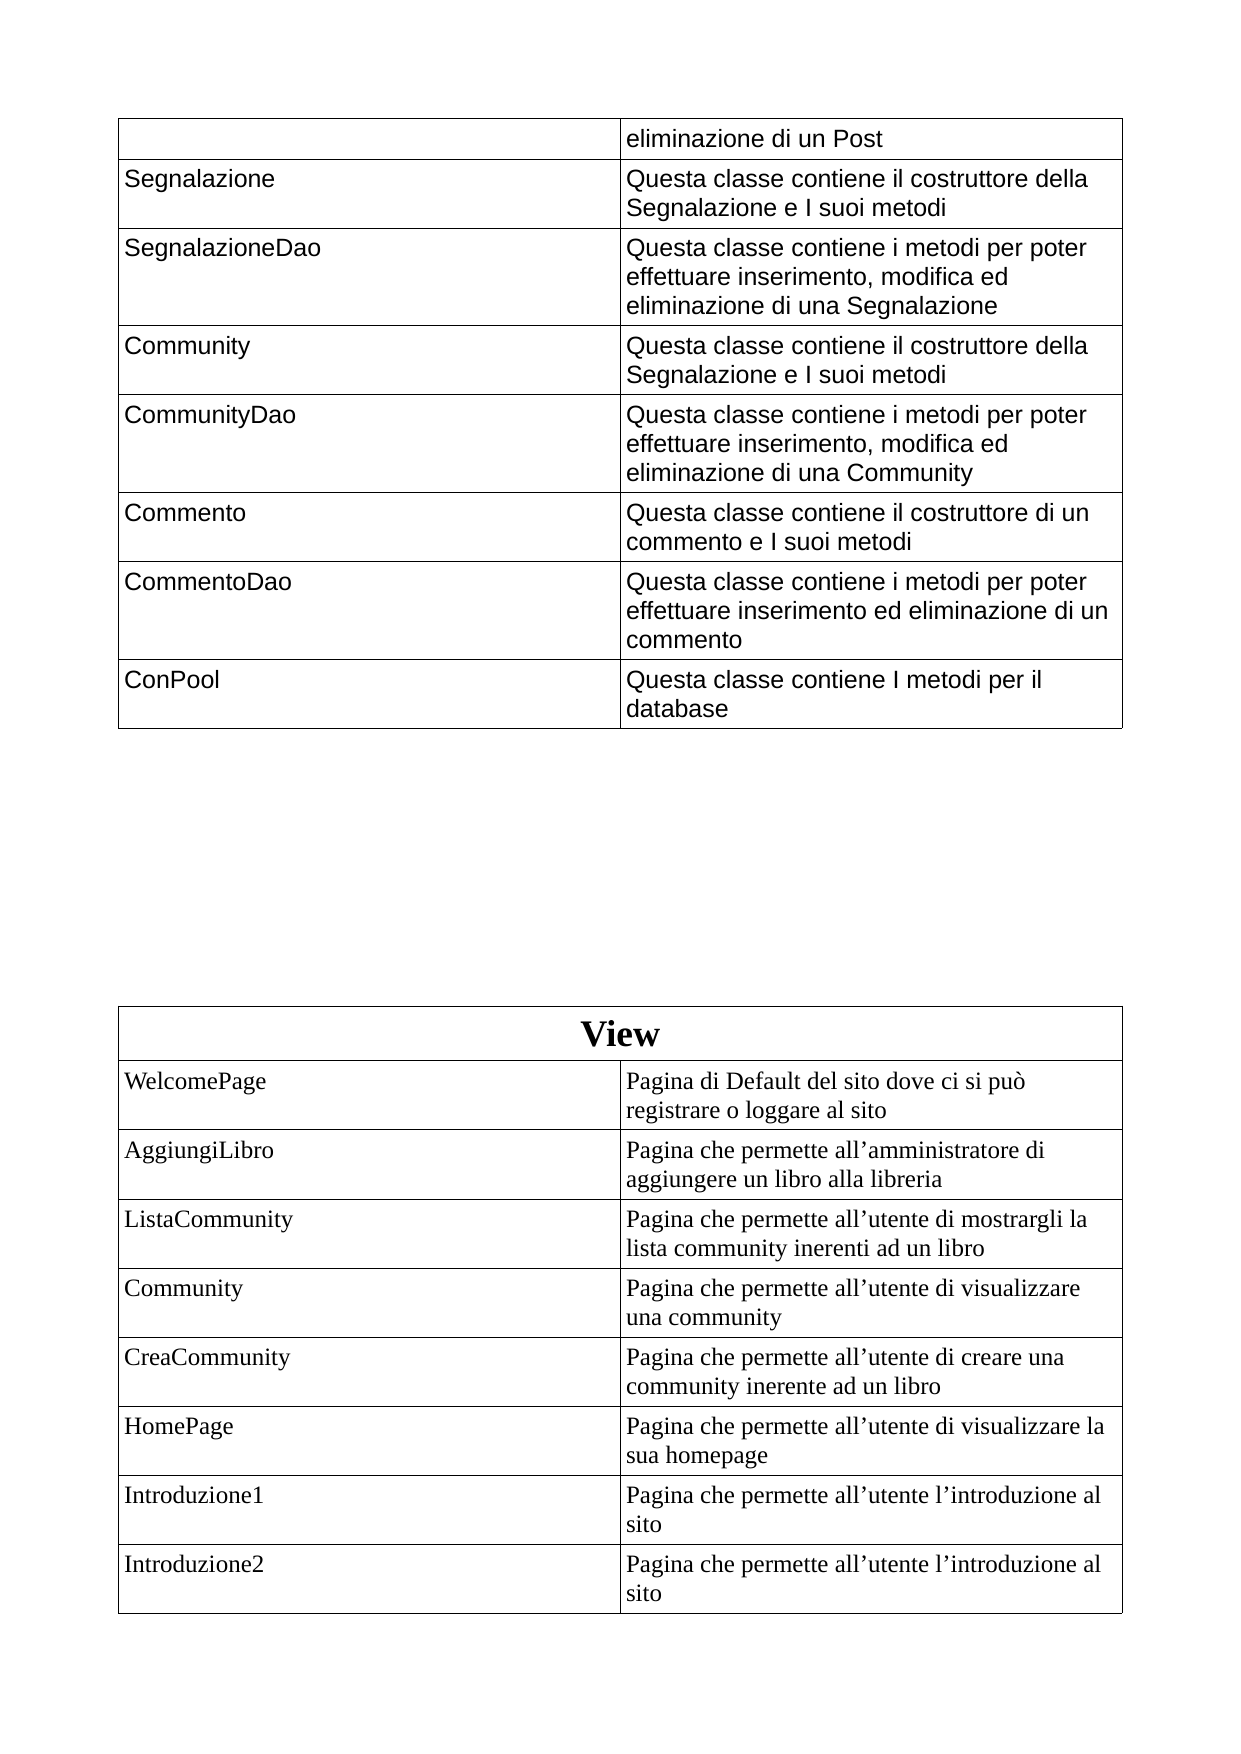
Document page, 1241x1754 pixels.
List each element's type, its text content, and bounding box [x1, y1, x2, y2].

table_cell Questa classe contiene I metodi per il database [621, 660, 1122, 728]
table_cell AggiungiLibro [119, 1130, 620, 1198]
table_cell Questa classe contiene il costruttore della Segnalazione e I suoi metodi [621, 326, 1122, 394]
table_header View [119, 1007, 1122, 1060]
table_cell Pagina che permette all’amministratore di aggiungere un libro alla libreria [621, 1130, 1122, 1198]
table_cell WelcomePage [119, 1061, 620, 1129]
table_cell Questa classe contiene il costruttore di un commento e I suoi metodi [621, 493, 1122, 561]
table_cell CreaCommunity [119, 1338, 620, 1406]
table_cell Introduzione2 [119, 1545, 620, 1613]
table_cell Pagina di Default del sito dove ci si può registrare o loggare al sito [621, 1061, 1122, 1129]
table_cell Introduzione1 [119, 1476, 620, 1544]
table_cell Pagina che permette all’utente di creare una community inerente ad un libro [621, 1338, 1122, 1406]
table_cell Pagina che permette all’utente l’introduzione al sito [621, 1476, 1122, 1544]
table_cell SegnalazioneDao [119, 229, 620, 325]
table_cell [119, 119, 620, 158]
table_cell ConPool [119, 660, 620, 728]
table_cell Questa classe contiene i metodi per poter effettuare inserimento, modifica ed eliminazione di una Community [621, 395, 1122, 492]
table_cell Community [119, 1269, 620, 1337]
table_cell Segnalazione [119, 160, 620, 227]
table_cell Questa classe contiene i metodi per poter effettuare inserimento ed eliminazione di un commento [621, 562, 1122, 659]
table_cell CommunityDao [119, 395, 620, 492]
table_cell Pagina che permette all’utente di visualizzare una community [621, 1269, 1122, 1337]
table_cell eliminazione di un Post [621, 119, 1122, 158]
table_cell HomePage [119, 1407, 620, 1475]
table_cell CommentoDao [119, 562, 620, 659]
table_cell Community [119, 326, 620, 394]
table_cell Pagina che permette all’utente di visualizzare la sua homepage [621, 1407, 1122, 1475]
table_cell Pagina che permette all’utente l’introduzione al sito [621, 1545, 1122, 1613]
table_cell Pagina che permette all’utente di mostrargli la lista community inerenti ad un libro [621, 1200, 1122, 1267]
table_cell Questa classe contiene i metodi per poter effettuare inserimento, modifica ed eliminazione di una Segnalazione [621, 229, 1122, 325]
table_cell Commento [119, 493, 620, 561]
table_cell Questa classe contiene il costruttore della Segnalazione e I suoi metodi [621, 160, 1122, 227]
table_cell ListaCommunity [119, 1200, 620, 1267]
